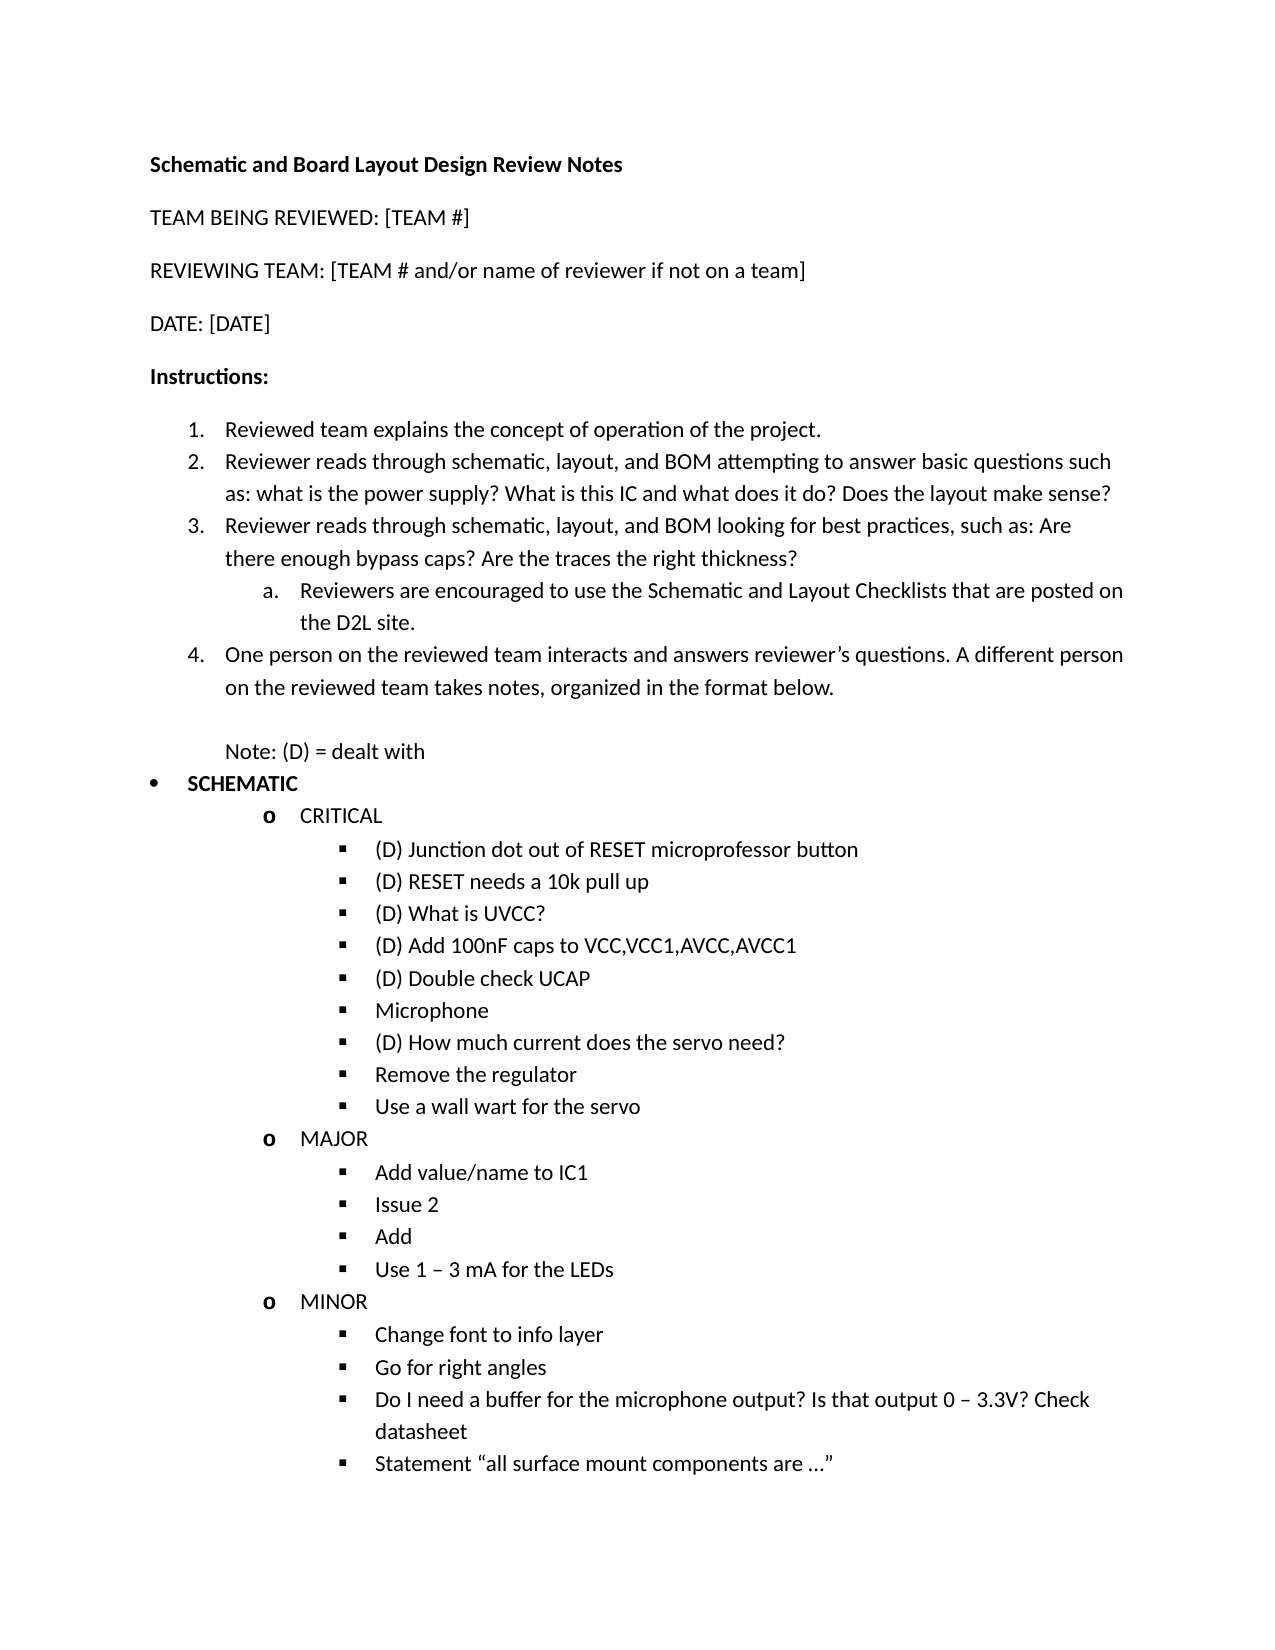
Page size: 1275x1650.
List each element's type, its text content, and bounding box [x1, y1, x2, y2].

list Reviewer reads through schematic, layout, and BOM attempting to answer basic questions such as: what is the power supply? What is this IC and what does it do? Does the layout make sense? [187, 447, 1125, 507]
list Add value/name to IC1 [337, 1158, 1125, 1186]
list SCHEMATIC [150, 769, 1125, 797]
list Issue 2 [337, 1190, 1125, 1218]
list Reviewers are encouraged to use the Schematic and Layout Checklists that are posted on the D2L site. [262, 576, 1125, 636]
list Use 1 – 3 mA for the LEDs [337, 1255, 1125, 1283]
text REVIEWING TEAM: [TEAM # and/or name of reviewer if not on a team] [150, 256, 1125, 284]
list Change font to info layer [337, 1320, 1125, 1348]
list Remove the regulator [337, 1060, 1125, 1088]
text Schematic and Board Layout Design Review Notes [150, 150, 1125, 178]
text DATE: [DATE] [150, 309, 1125, 337]
list (D) Double check UCAP [337, 964, 1125, 992]
list (D) RESET needs a 10k pull up [337, 867, 1125, 895]
text TEAM BEING REVIEWED: [TEAM #] [150, 203, 1125, 231]
list MINOR [262, 1287, 1125, 1316]
list Reviewed team explains the concept of operation of the project. [187, 415, 1125, 443]
list One person on the reviewed team interacts and answers reviewer’s questions. A different person on the reviewed team takes notes, organized in the format below. [187, 640, 1125, 733]
list Statement “all surface mount components are …” [337, 1449, 1125, 1477]
list Do I need a buffer for the microphone output? Is that output 0 – 3.3V? Check datasheet [337, 1385, 1125, 1445]
list Microphone [337, 996, 1125, 1024]
list (D) How much current does the servo need? [337, 1028, 1125, 1056]
list Go for right angles [337, 1353, 1125, 1381]
list MAJOR [262, 1124, 1125, 1154]
list (D) Add 100nF caps to VCC,VCC1,AVCC,AVCC1 [337, 931, 1125, 959]
list Reviewer reads through schematic, layout, and BOM looking for best practices, such as: Are there enough bypass caps? Are the traces the right thickness? [187, 512, 1125, 572]
list Use a wall wart for the servo [337, 1092, 1125, 1120]
list Note: (D) = dealt with [187, 737, 1125, 765]
text Instructions: [150, 362, 1125, 390]
list (D) Junction dot out of RESET microprofessor button [337, 835, 1125, 863]
list Add [337, 1222, 1125, 1251]
list (D) What is UVCC? [337, 899, 1125, 927]
list CRITICAL [262, 801, 1125, 831]
